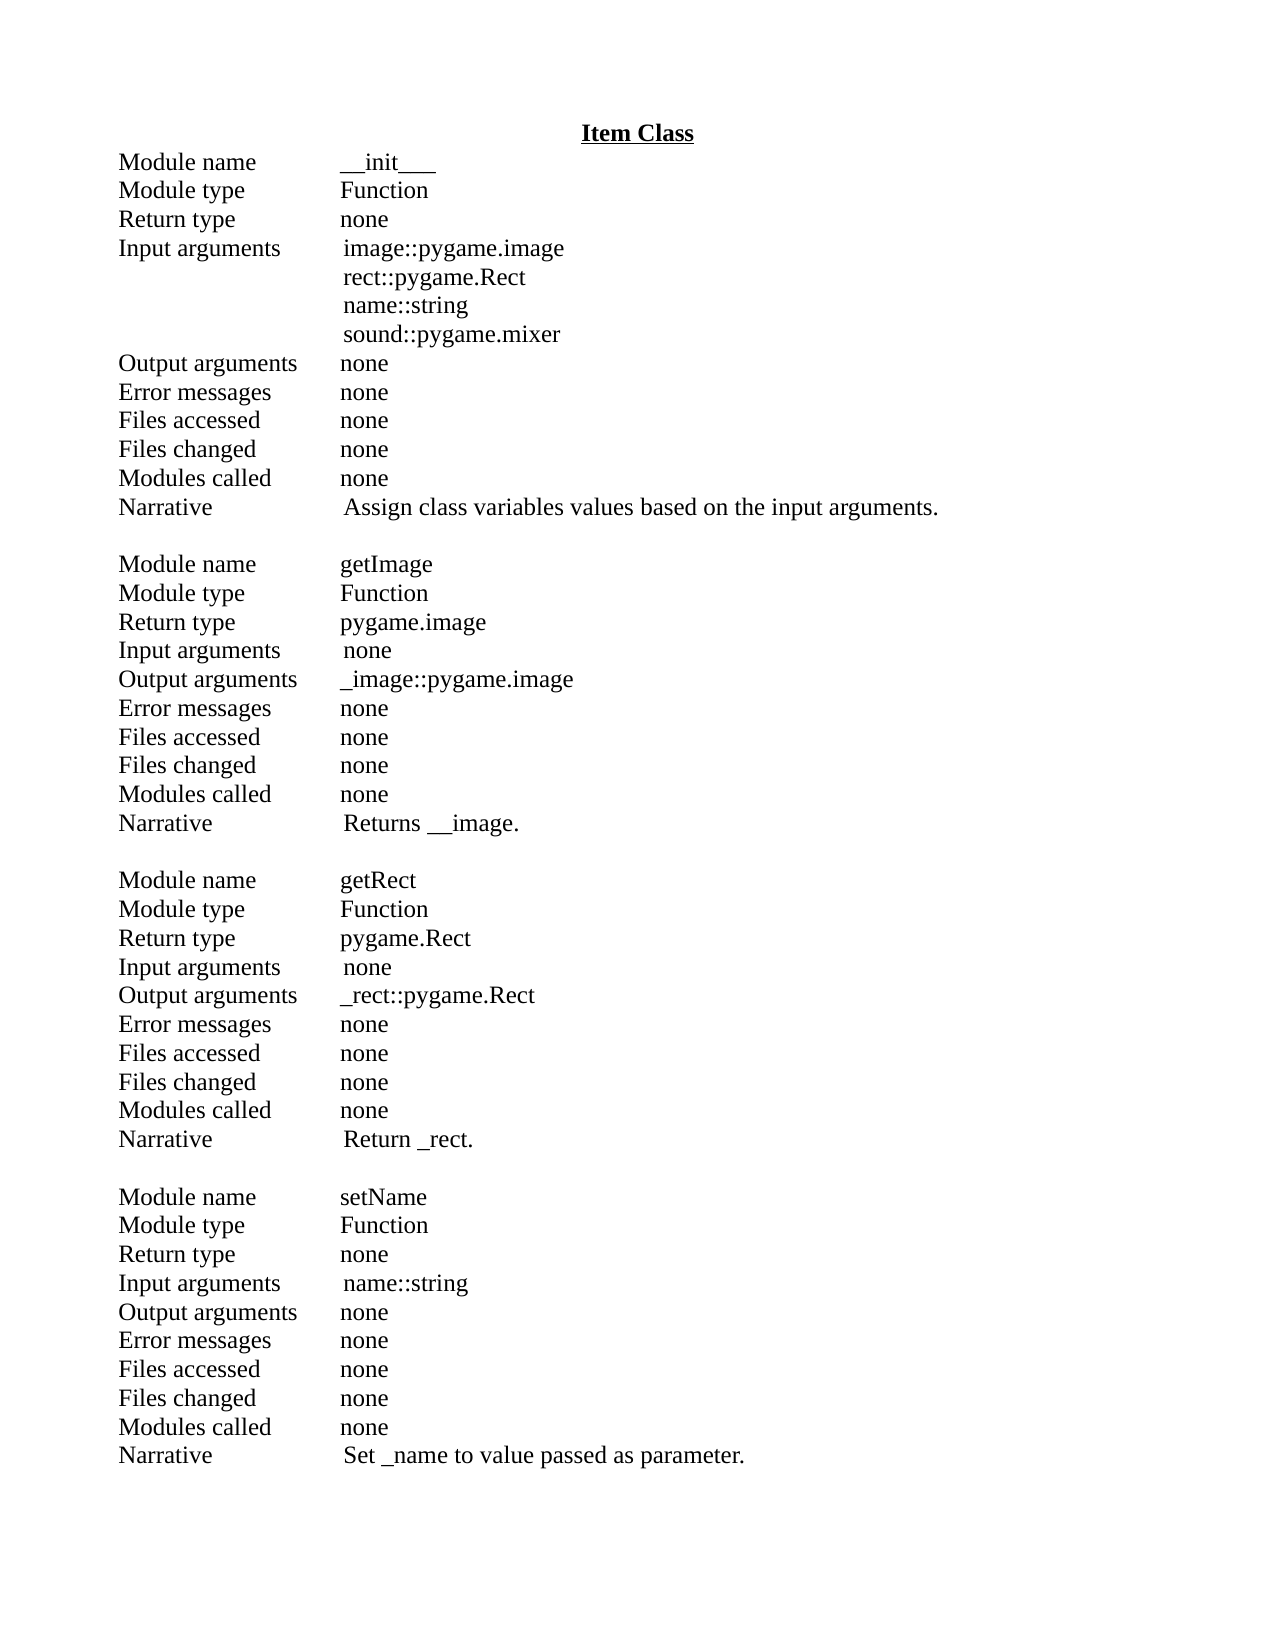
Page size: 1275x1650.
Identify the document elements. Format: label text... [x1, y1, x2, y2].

text Error messages none [118, 1326, 1157, 1354]
text Modules called none [118, 1096, 1157, 1124]
text Modules called none [118, 779, 1157, 808]
text Files accessed none [118, 406, 1157, 434]
text name::string [118, 291, 1157, 319]
text Module name getImage [118, 549, 1157, 578]
text Files changed none [118, 751, 1157, 779]
text Files accessed none [118, 1038, 1157, 1067]
text Files changed none [118, 1067, 1157, 1096]
text Narrative Returns __image. [118, 808, 1157, 837]
text Narrative Set _name to value passed as parameter. [118, 1441, 1157, 1469]
text sound::pygame.mixer [118, 319, 1157, 348]
text Return type none [118, 204, 1157, 233]
text Output arguments _image::pygame.image [118, 664, 1157, 693]
text Module type Function [118, 578, 1157, 607]
text Input arguments name::string [118, 1268, 1157, 1297]
text Module name setName [118, 1182, 1157, 1211]
text Narrative Return _rect. [118, 1124, 1157, 1153]
text Module name getRect [118, 866, 1157, 894]
text Output arguments _rect::pygame.Rect [118, 981, 1157, 1009]
text Narrative Assign class variables values based on the input arguments. [118, 492, 1157, 521]
text Output arguments none [118, 348, 1157, 377]
text Files accessed none [118, 722, 1157, 751]
text Item Class [118, 118, 1157, 147]
text Return type pygame.image [118, 607, 1157, 636]
text Module type Function [118, 1211, 1157, 1239]
text Output arguments none [118, 1297, 1157, 1326]
text Error messages none [118, 377, 1157, 406]
text Error messages none [118, 1009, 1157, 1038]
text Files changed none [118, 434, 1157, 463]
text Input arguments none [118, 636, 1157, 664]
text Module name __init___ [118, 147, 1157, 176]
text Input arguments image::pygame.image [118, 233, 1157, 262]
text Return type none [118, 1239, 1157, 1268]
text rect::pygame.Rect [118, 262, 1157, 291]
text Modules called none [118, 1412, 1157, 1441]
text Module type Function [118, 176, 1157, 204]
text Modules called none [118, 463, 1157, 492]
text Files changed none [118, 1383, 1157, 1412]
text Return type pygame.Rect [118, 923, 1157, 952]
text Input arguments none [118, 952, 1157, 981]
text Files accessed none [118, 1354, 1157, 1383]
text Error messages none [118, 693, 1157, 722]
text Module type Function [118, 894, 1157, 923]
